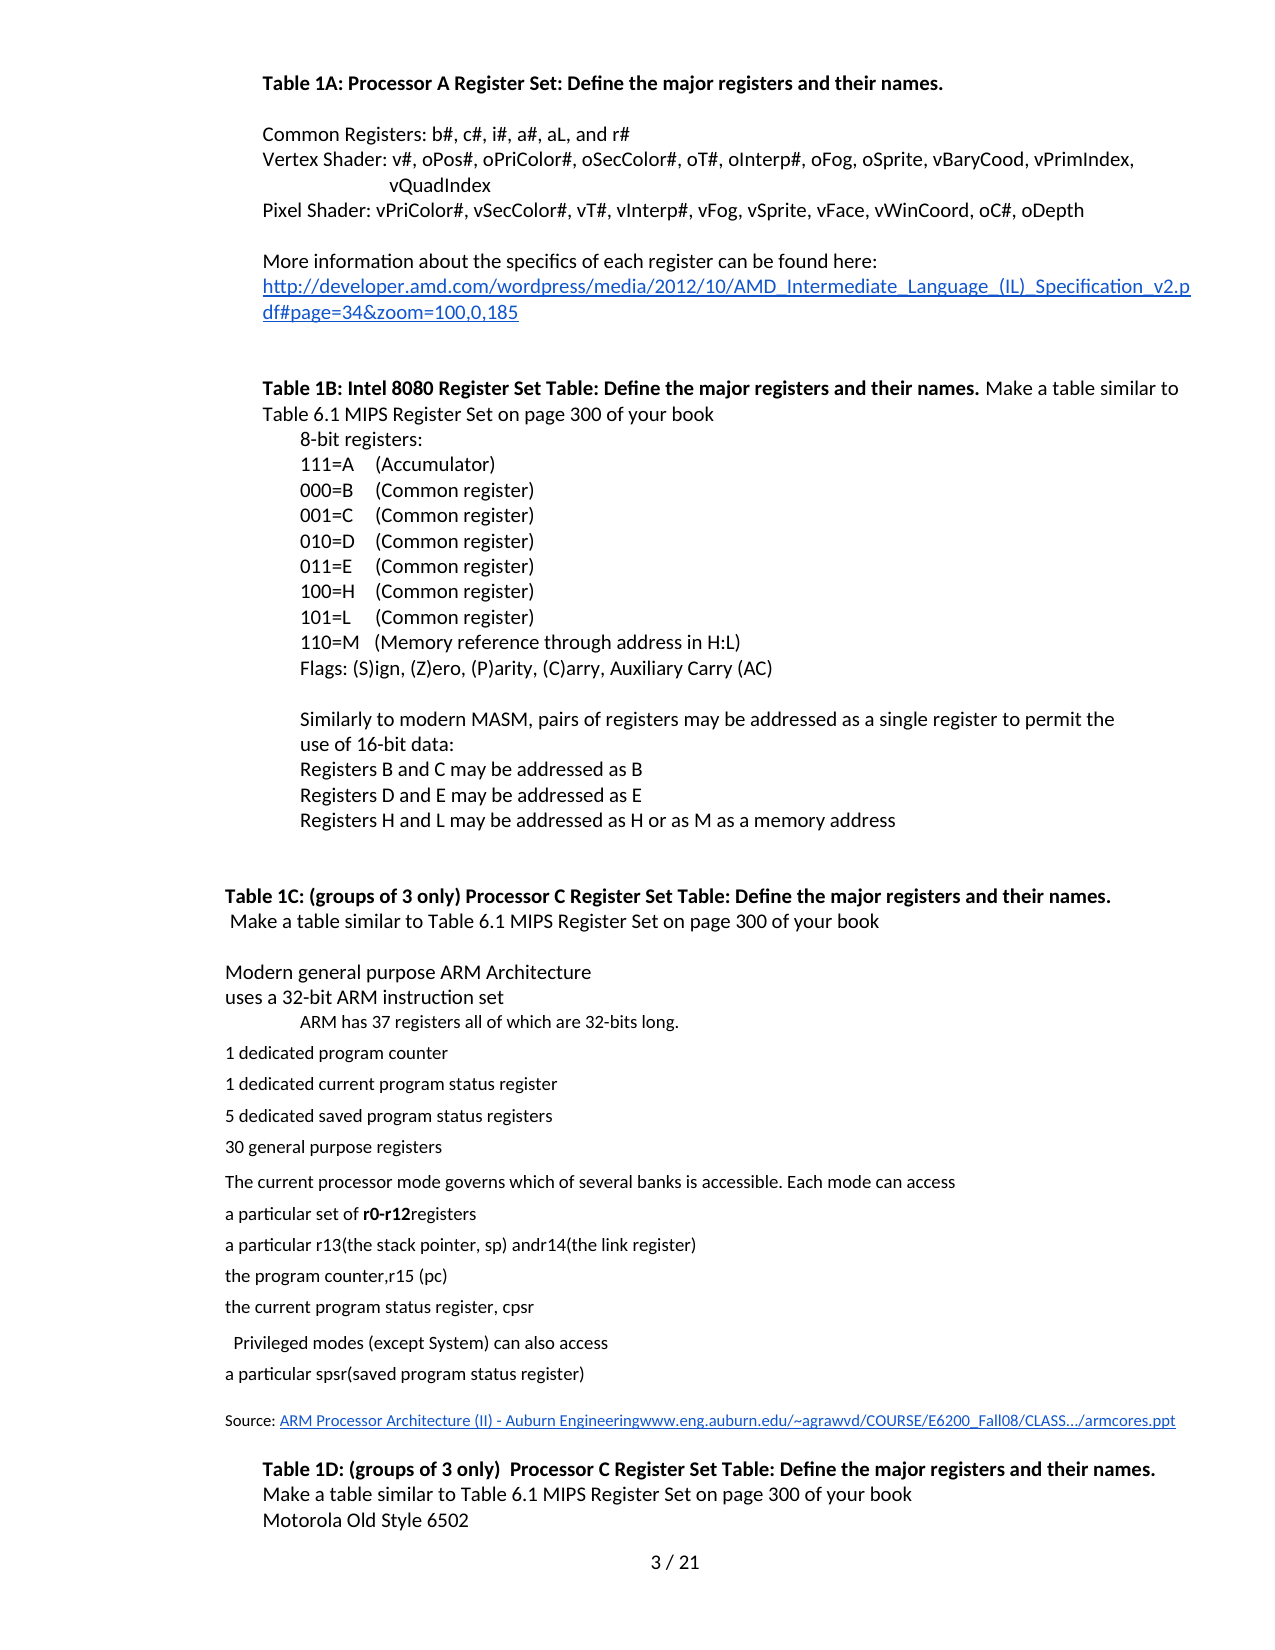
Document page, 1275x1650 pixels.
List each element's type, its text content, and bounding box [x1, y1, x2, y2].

text the current program status register, cpsr [150, 1295, 1200, 1318]
text 1 dedicated program counter [150, 1041, 1200, 1064]
text Motorola Old Style 6502 [262, 1507, 1200, 1532]
text Table 1B: Intel 8080 Register Set Table: Define the major registers and their names. Make a table similar to Table 6.1 MIPS Register Set on page 300 of your book [262, 375, 1200, 426]
text Privileged modes (except System) can also access [150, 1331, 1200, 1354]
text 1 dedicated current program status register [150, 1072, 1200, 1095]
text a particular set of r0-r12registers [150, 1202, 1200, 1224]
list Table 1C: (groups of 3 only) Processor C Register Set Table: Define the major registers and their names. [187, 883, 1200, 909]
list Make a table similar to Table 6.1 MIPS Register Set on page 300 of your book [187, 909, 1200, 934]
text use of 16-bit data: [225, 731, 1200, 757]
text Registers H and L may be addressed as H or as M as a memory address [187, 807, 1200, 833]
text 111=A (Accumulator) [187, 452, 1200, 477]
text 110=M (Memory reference through address in H:L) [187, 629, 1200, 655]
text 8-bit registers: [262, 426, 1200, 452]
text More information about the specifics of each register can be found here: http://developer.amd.com/wordpress/media/2012/10/AMD_Intermediate_Language_(IL)_Specification_v2.pdf#page=34&zoom=100,0,185 [262, 248, 1200, 324]
text a particular spsr(saved program status register) [150, 1362, 1200, 1385]
text Flags: (S)ign, (Z)ero, (P)arity, (C)arry, Auxiliary Carry (AC) [187, 655, 1200, 680]
text Source: ARM Processor Architecture (II) - Auburn Engineeringwww.eng.auburn.edu/~agrawvd/COURSE/E6200_Fall08/CLASS.../armcores.ppt [150, 1410, 1200, 1431]
text Common Registers: b#, c#, i#, a#, aL, and r# [262, 121, 1200, 147]
text 010=D (Common register) [262, 528, 1200, 553]
text 101=L (Common register) [187, 604, 1200, 629]
text The current processor mode governs which of several banks is accessible. Each mode can access [150, 1170, 1200, 1193]
text vQuadIndex [337, 172, 1200, 197]
text Pixel Shader: vPriColor#, vSecColor#, vT#, vInterp#, vFog, vSprite, vFace, vWinCoord, oC#, oDepth [262, 197, 1200, 223]
text Modern general purpose ARM Architecture [150, 959, 1200, 984]
text 100=H (Common register) [187, 579, 1200, 604]
text 011=E (Common register) [187, 553, 1200, 579]
text uses a 32-bit ARM instruction set [150, 984, 1200, 1010]
text Registers D and E may be addressed as E [187, 782, 1200, 807]
text 30 general purpose registers [150, 1135, 1200, 1158]
text 5 dedicated saved program status registers [150, 1104, 1200, 1127]
text 000=B (Common register) [187, 477, 1200, 502]
text Similarly to modern MASM, pairs of registers may be addressed as a single register to permit the [262, 706, 1200, 731]
text Vertex Shader: v#, oPos#, oPriColor#, oSecColor#, oT#, oInterp#, oFog, oSprite, vBaryCood, vPrimIndex, [262, 147, 1200, 172]
text ARM has 37 registers all of which are 32-bits long. [150, 1010, 1200, 1033]
text 001=C (Common register) [187, 502, 1200, 528]
text the program counter,r15 (pc) [150, 1264, 1200, 1287]
text Table 1D: (groups of 3 only) Processor C Register Set Table: Define the major registers and their names. Make a table similar to Table 6.1 MIPS Register Set on page 300 of your book [262, 1456, 1200, 1507]
text Registers B and C may be addressed as B [187, 757, 1200, 782]
text a particular r13(the stack pointer, sp) andr14(the link register) [150, 1233, 1200, 1256]
text Table 1A: Processor A Register Set: Define the major registers and their names. [262, 70, 1200, 96]
